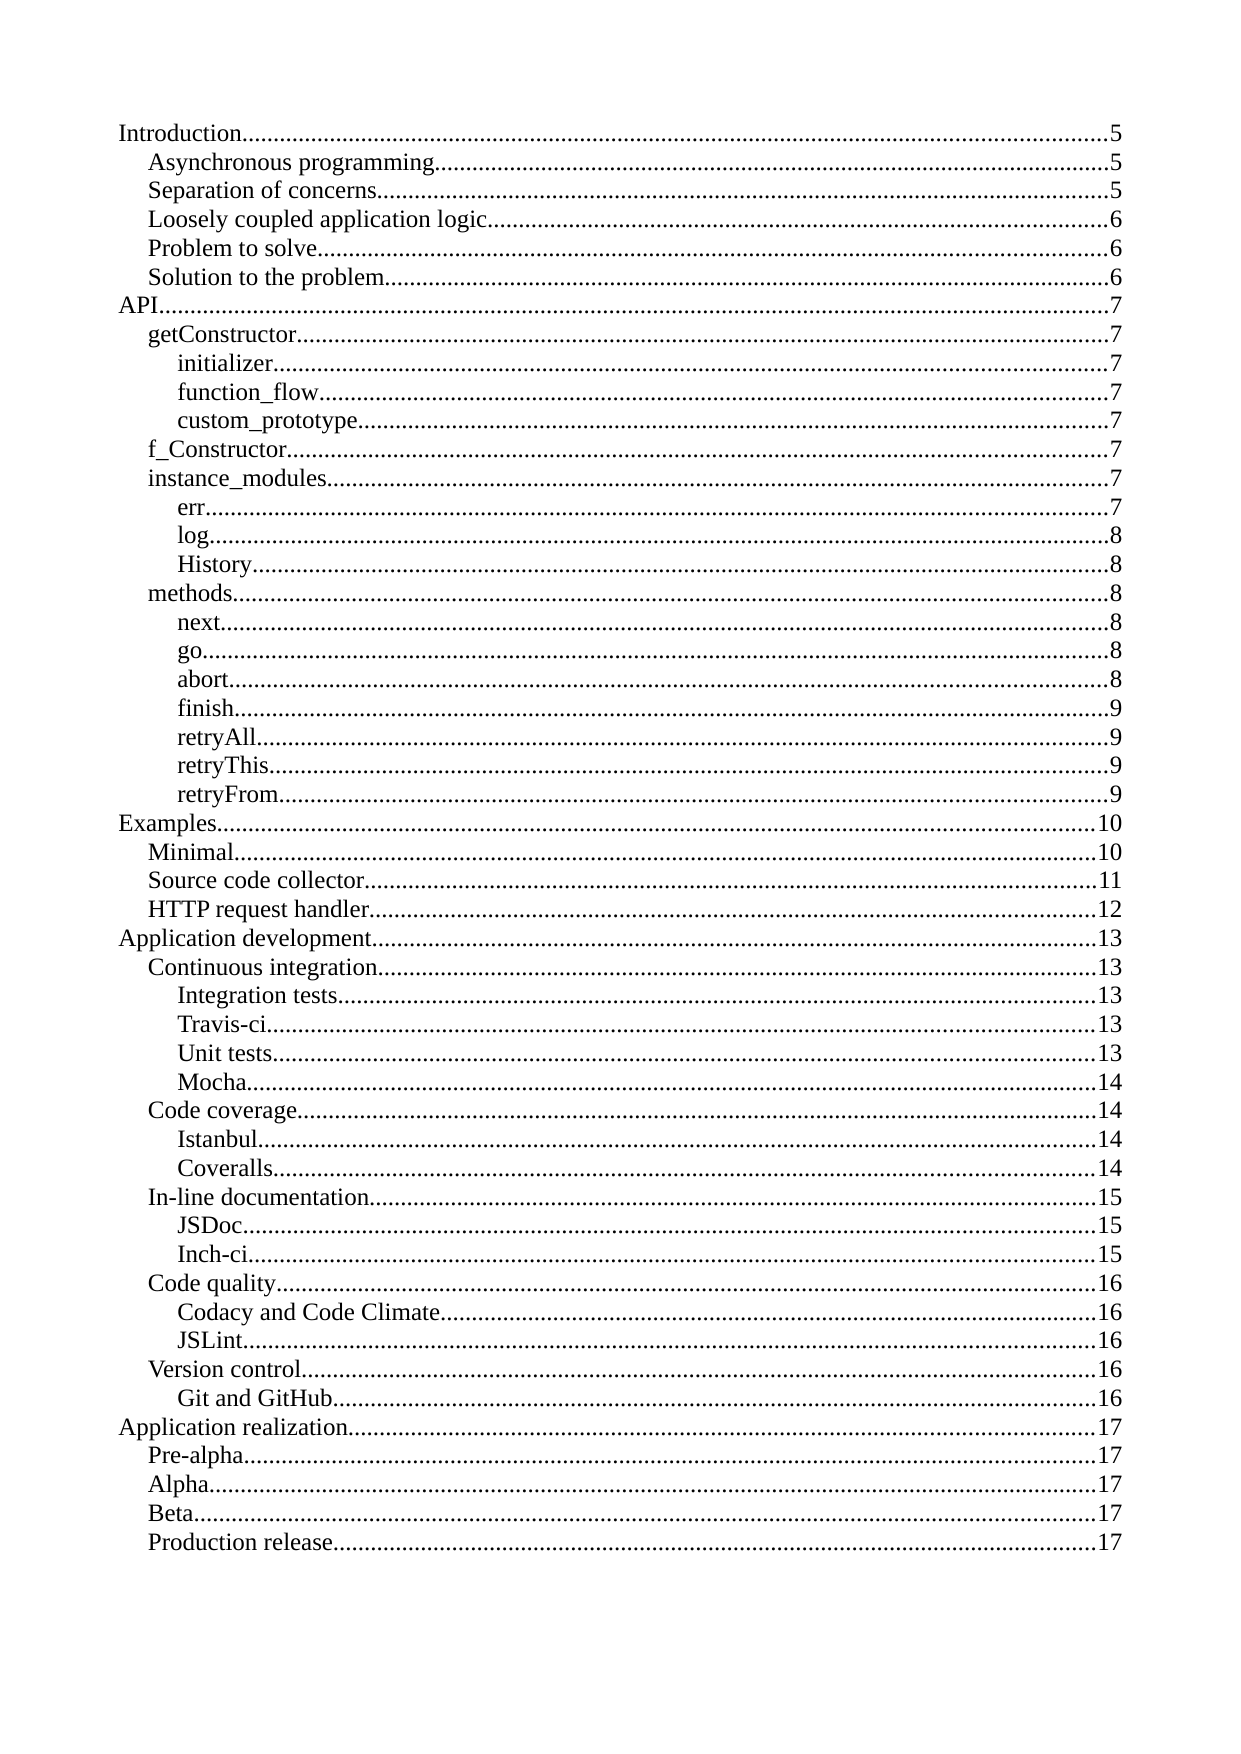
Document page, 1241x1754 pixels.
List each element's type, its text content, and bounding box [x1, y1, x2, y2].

text instance_modules 7 [148, 463, 1122, 492]
text Code coverage 14 [148, 1096, 1122, 1124]
text In-line documentation 15 [148, 1182, 1122, 1211]
text Istanbul 14 [177, 1124, 1122, 1153]
text HTTP request handler 12 [148, 894, 1122, 923]
text JSLint 16 [177, 1326, 1122, 1354]
text abort 8 [177, 664, 1122, 693]
text methods 8 [148, 578, 1122, 607]
text retryFrom 9 [177, 779, 1122, 808]
text Introduction 5 [118, 118, 1122, 147]
text Production release 17 [148, 1527, 1122, 1556]
text Alpha 17 [148, 1469, 1122, 1498]
text Inch-ci 15 [177, 1239, 1122, 1268]
text Loosely coupled application logic 6 [148, 204, 1122, 233]
text Version control 16 [148, 1354, 1122, 1383]
text Git and GitHub 16 [177, 1383, 1122, 1412]
text initializer 7 [177, 348, 1122, 377]
text Application realization 17 [118, 1412, 1122, 1441]
text Examples 10 [118, 808, 1122, 837]
text go 8 [177, 636, 1122, 664]
text retryAll 9 [177, 722, 1122, 751]
text Beta 17 [148, 1498, 1122, 1527]
text Code quality 16 [148, 1268, 1122, 1297]
text Source code collector 11 [148, 866, 1122, 894]
text Integration tests 13 [177, 981, 1122, 1009]
text Continuous integration 13 [148, 952, 1122, 981]
text Application development 13 [118, 923, 1122, 952]
text err 7 [177, 492, 1122, 521]
text Separation of concerns 5 [148, 176, 1122, 204]
text next 8 [177, 607, 1122, 636]
text finish 9 [177, 693, 1122, 722]
text Asynchronous programming 5 [148, 147, 1122, 176]
text Travis-ci 13 [177, 1009, 1122, 1038]
text Solution to the problem 6 [148, 262, 1122, 291]
text getConstructor 7 [148, 319, 1122, 348]
text log 8 [177, 521, 1122, 549]
text custom_prototype 7 [177, 406, 1122, 434]
text History 8 [177, 549, 1122, 578]
text JSDoc 15 [177, 1211, 1122, 1239]
text Minimal 10 [148, 837, 1122, 866]
text Problem to solve 6 [148, 233, 1122, 262]
text f_Constructor 7 [148, 434, 1122, 463]
text Unit tests 13 [177, 1038, 1122, 1067]
text retryThis 9 [177, 751, 1122, 779]
text Codacy and Code Climate 16 [177, 1297, 1122, 1326]
text API 7 [118, 291, 1122, 319]
text Coveralls 14 [177, 1153, 1122, 1182]
text Pre-alpha 17 [148, 1441, 1122, 1469]
text Mocha 14 [177, 1067, 1122, 1096]
text function_flow 7 [177, 377, 1122, 406]
